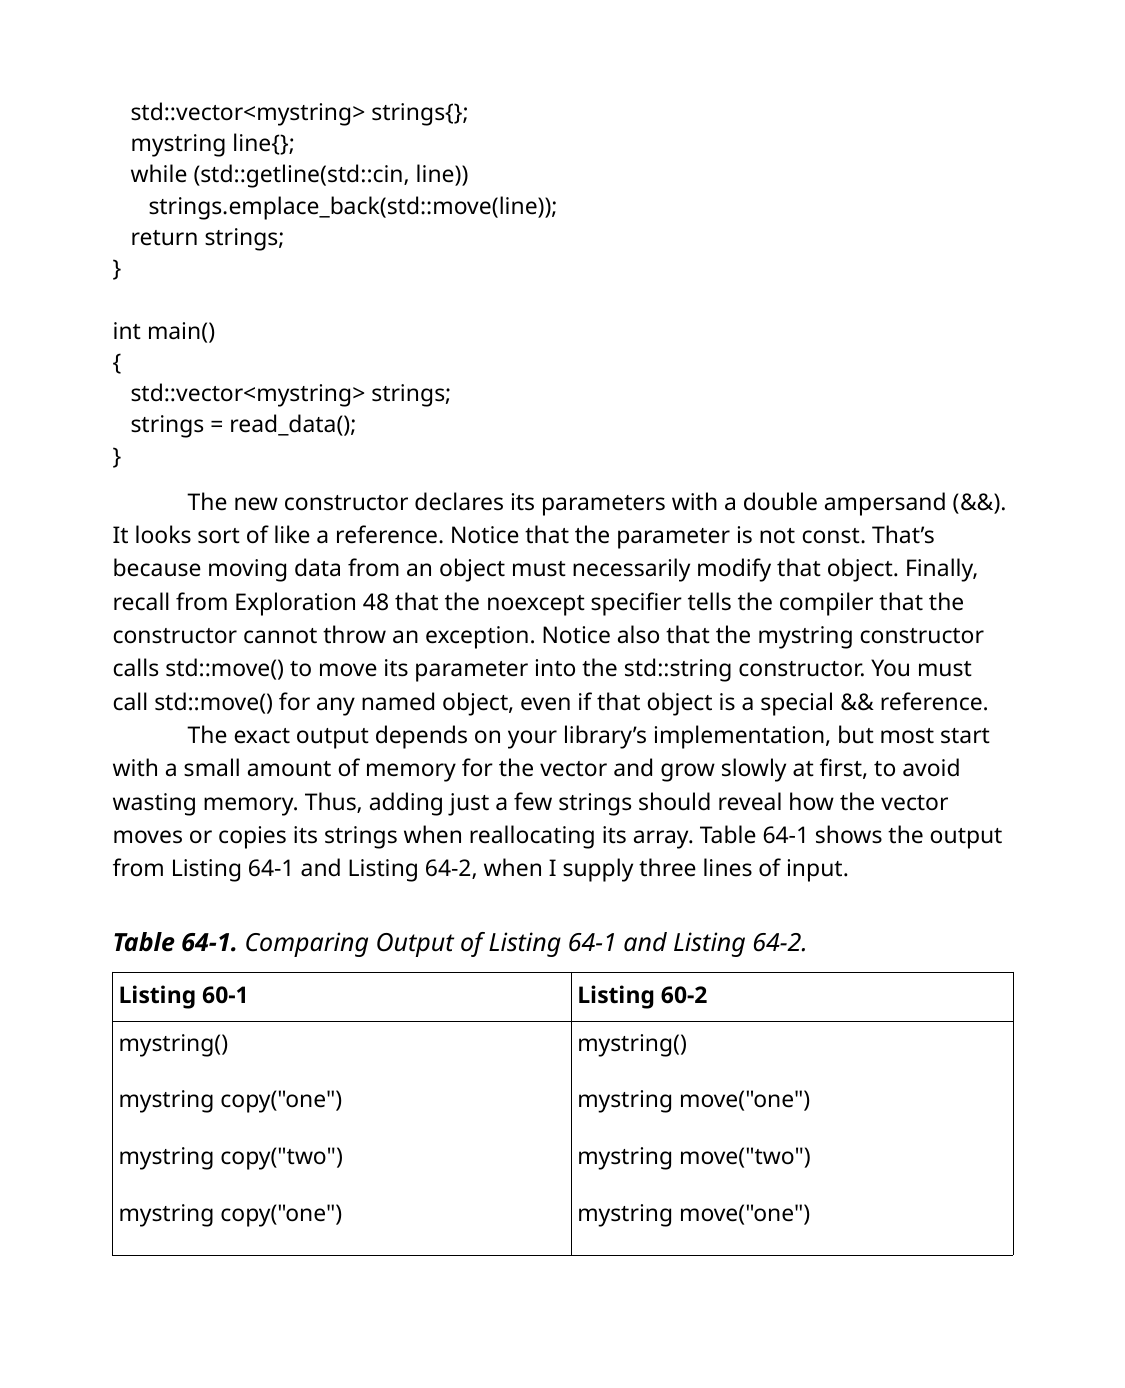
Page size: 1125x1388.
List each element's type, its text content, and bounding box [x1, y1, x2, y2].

text while (std::getline(std::cin, line)) [112, 158, 1012, 190]
text strings.emplace_back(std::move(line)); [112, 190, 1012, 221]
text { [112, 346, 1012, 377]
text return strings; [112, 221, 1012, 252]
table_cell mystring() mystring copy("one") mystring copy("two") mystring copy("one") [113, 1022, 571, 1255]
text } [112, 252, 1012, 283]
table_header Listing 60-1 [113, 973, 571, 1021]
table_cell mystring() mystring move("one") mystring move("two") mystring move("one") [572, 1022, 1013, 1255]
table_header Listing 60-2 [572, 973, 1013, 1021]
text std::vector<mystring> strings{}; [112, 96, 1012, 127]
text } [112, 440, 1012, 471]
text strings = read_data(); [112, 408, 1012, 440]
text The new constructor declares its parameters with a double ampersand (&&). It looks sort of like a reference. Notice that the parameter is not const. That’s because moving data from an object must necessarily modify that object. Finally, recall from Exploration 48 that the noexcept specifier tells the compiler that the constructor cannot throw an exception. Notice also that the mystring constructor calls std::move() to move its parameter into the std::string constructor. You must call std::move() for any named object, even if that object is a special && reference. [112, 483, 1012, 717]
text The exact output depends on your library’s implementation, but most start with a small amount of memory for the vector and grow slowly at first, to avoid wasting memory. Thus, adding just a few strings should reveal how the vector moves or copies its strings when reallocating its array. Table 64-1 shows the output from Listing 64-1 and Listing 64-2, when I supply three lines of input. [112, 717, 1012, 883]
text std::vector<mystring> strings; [112, 377, 1012, 408]
text int main() [112, 315, 1012, 346]
text Table 64-1. Comparing Output of Listing 64-1 and Listing 64-2. [112, 925, 1012, 959]
text mystring line{}; [112, 127, 1012, 158]
